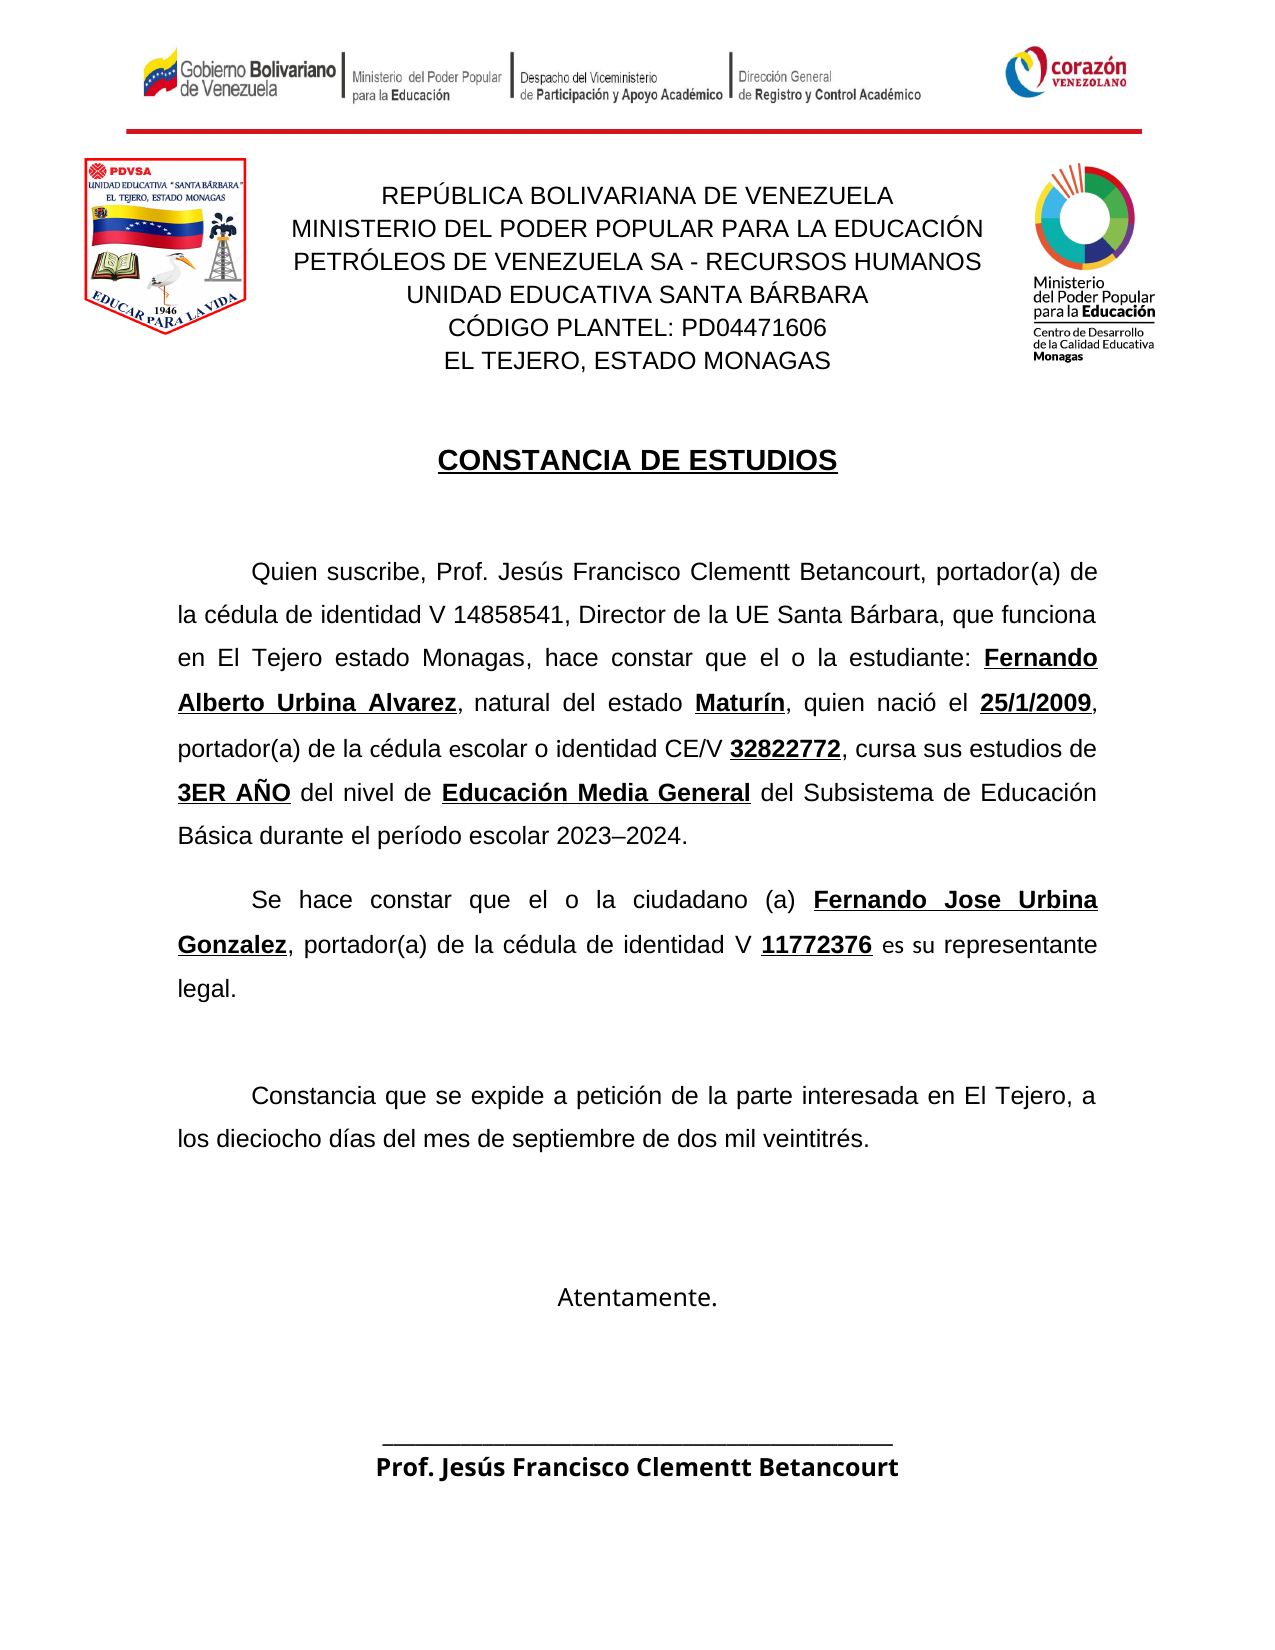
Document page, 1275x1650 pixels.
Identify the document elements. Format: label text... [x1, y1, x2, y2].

subtitle PETRÓLEOS DE VENEZUELA SA - RECURSOS HUMANOS [252, 247, 978, 275]
subtitle CONSTANCIA DE ESTUDIOS [177, 443, 1098, 476]
text Constancia que se expide a petición de la parte interesada en El Tejero, a los dieciocho días del mes de septiembre de dos mil veintitrés. [177, 1081, 1098, 1153]
picture [79, 158, 252, 335]
text Prof. Jesús Francisco Clementt Betancourt [177, 1450, 1098, 1484]
text EL TEJERO, ESTADO MONAGAS [177, 346, 978, 374]
subtitle MINISTERIO DEL PODER POPULAR PARA LA EDUCACIÓN [252, 214, 978, 242]
text CÓDIGO PLANTEL: PD04471606 [177, 313, 978, 341]
text UNIDAD EDUCATIVA SANTA BÁRBARA [252, 280, 978, 308]
text Se hace constar que el o la ciudadano (a) Fernando Jose Urbina Gonzalez, portador(a) de la cédula de identidad V 11772376 es su representante legal. [177, 885, 1098, 1002]
subtitle REPÚBLICA BOLIVARIANA DE VENEZUELA [252, 181, 978, 209]
picture [978, 153, 1200, 377]
text ______________________________________________ [177, 1416, 1098, 1450]
picture [126, 11, 1142, 134]
text Quien suscribe, Prof. Jesús Francisco Clementt Betancourt, portador(a) de la cédula de identidad V 14858541, Director de la UE Santa Bárbara, que funciona en El Tejero estado Monagas, hace constar que el o la estudiante: Fernando Alberto Urbina Alvarez, natural del estado Maturín, quien nació el 25/1/2009, portador(a) de la cédula escolar o identidad CE/V 32822772, cursa sus estudios de 3ER AÑO del nivel de Educación Media General del Subsistema de Educación Básica durante el período escolar 2023–2024. [177, 557, 1098, 849]
text Atentamente. [177, 1279, 1098, 1313]
